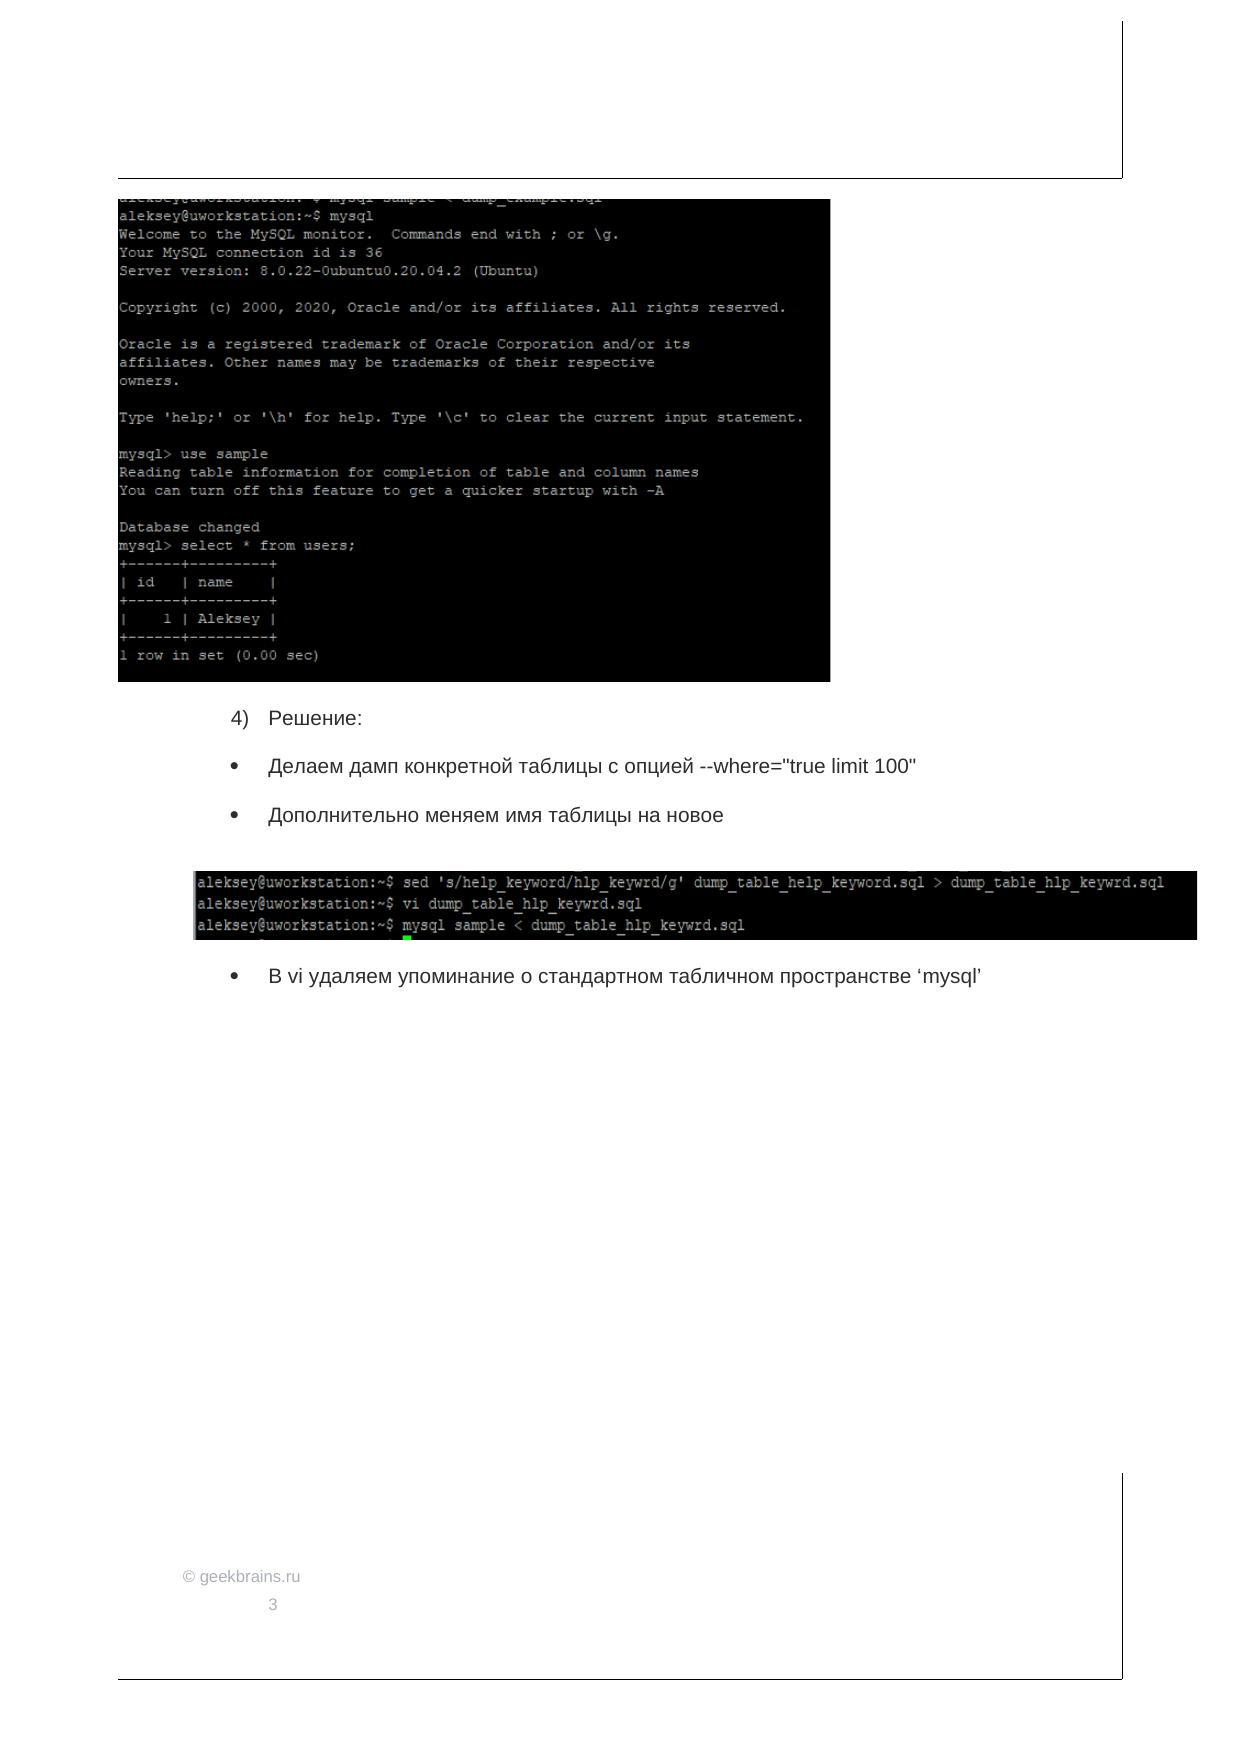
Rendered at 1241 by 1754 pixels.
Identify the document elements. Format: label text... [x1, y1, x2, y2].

list Дополнительно меняем имя таблицы на новое [231, 802, 1122, 826]
list Делаем дамп конкретной таблицы с опцией --where="true limit 100" [231, 754, 1122, 778]
list В vi удаляем упоминание о стандартном табличном пространстве ‘mysql’ [231, 964, 1122, 988]
list Решение: [231, 706, 1122, 729]
